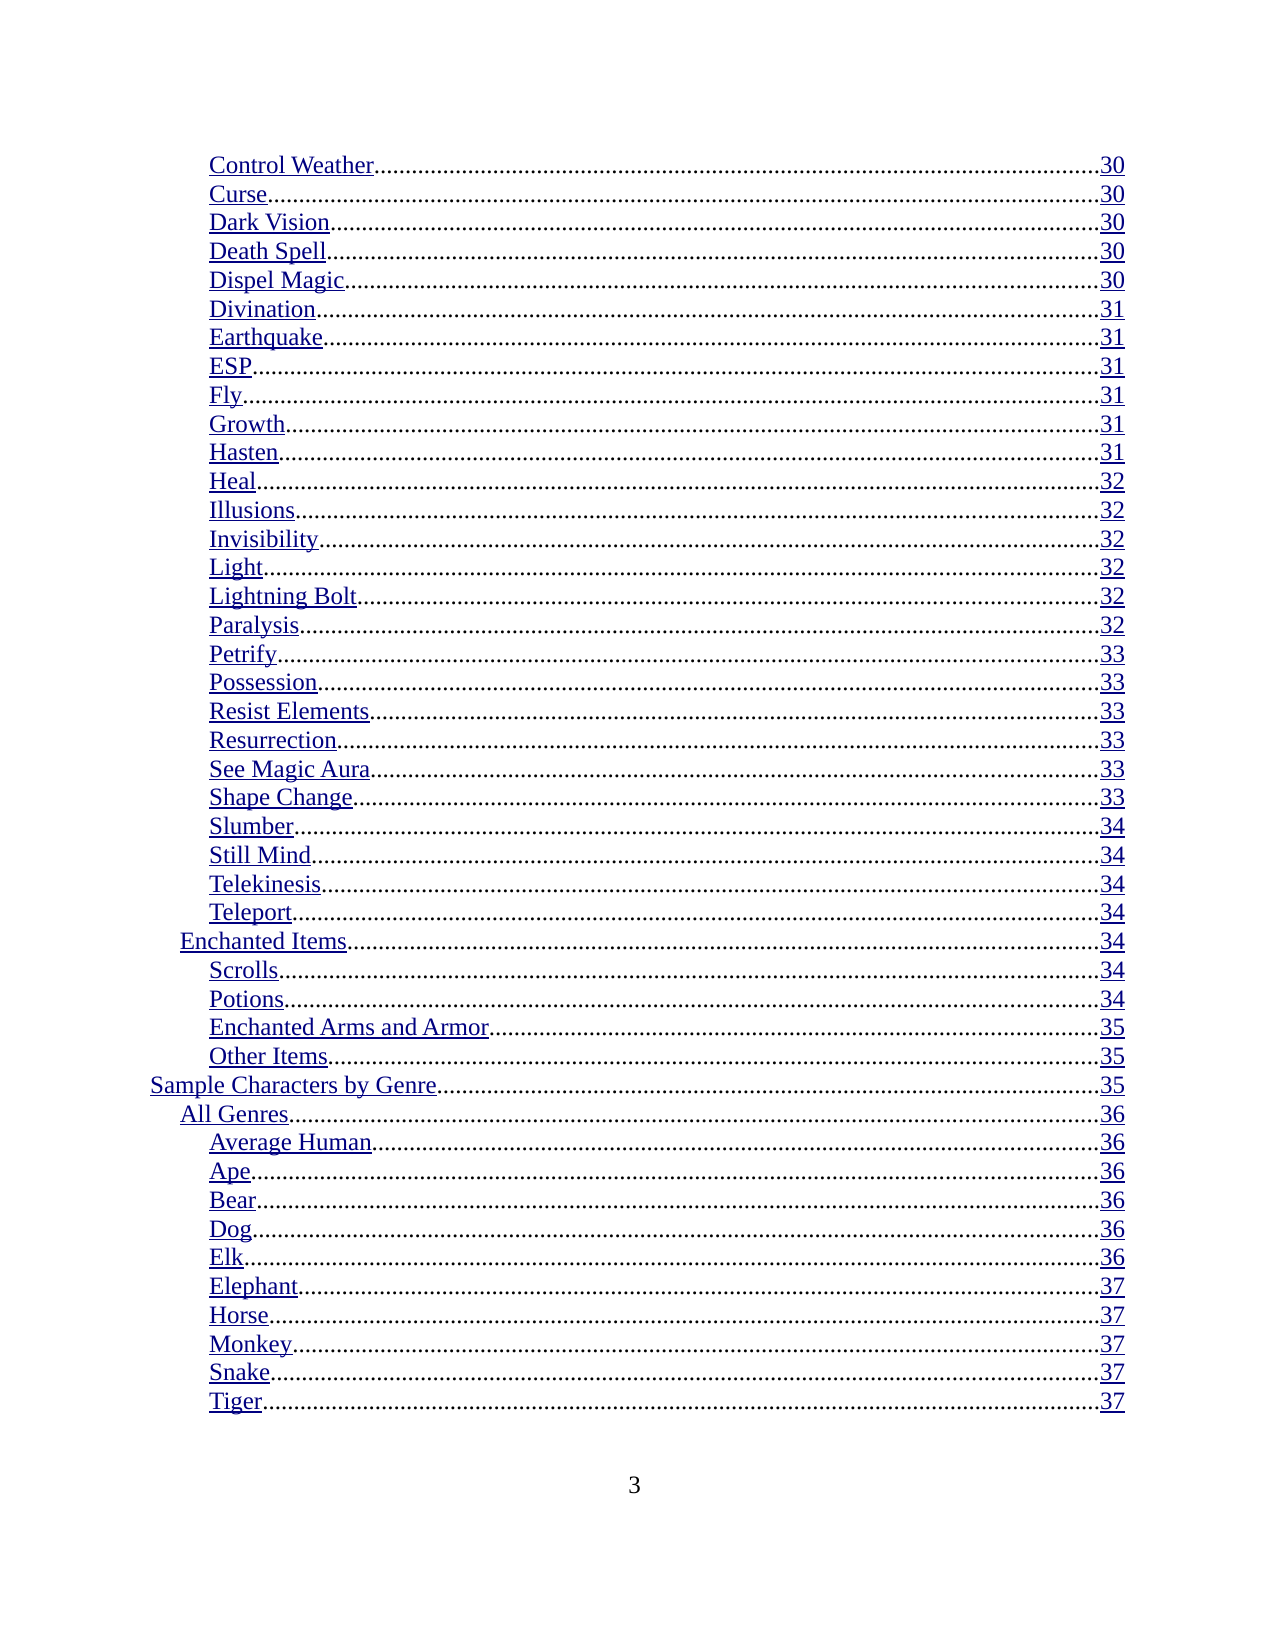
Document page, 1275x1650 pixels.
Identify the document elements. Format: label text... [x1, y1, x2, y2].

text Resurrection 33 [209, 725, 1125, 754]
text See Magic Aura 33 [209, 754, 1125, 782]
text Other Items 35 [209, 1041, 1125, 1070]
text Dog 36 [209, 1214, 1125, 1242]
text Teleport 34 [209, 897, 1125, 926]
text Illusions 32 [209, 495, 1125, 524]
text Telekinesis 34 [209, 869, 1125, 897]
text Paralysis 32 [209, 610, 1125, 639]
text All Genres 36 [179, 1099, 1125, 1127]
text Invisibility 32 [209, 524, 1125, 552]
text Tiger 37 [209, 1386, 1125, 1415]
text Snake 37 [209, 1357, 1125, 1386]
text Elk 36 [209, 1242, 1125, 1271]
text Monkey 37 [209, 1329, 1125, 1357]
text Dark Vision 30 [209, 207, 1125, 236]
text Ape 36 [209, 1156, 1125, 1185]
text Earthquake 31 [209, 322, 1125, 351]
text Bear 36 [209, 1185, 1125, 1214]
text Petrify 33 [209, 639, 1125, 667]
text Slumber 34 [209, 811, 1125, 840]
text Elephant 37 [209, 1271, 1125, 1300]
text Horse 37 [209, 1300, 1125, 1329]
text Dispel Magic 30 [209, 265, 1125, 294]
text Potions 34 [209, 984, 1125, 1012]
text Still Mind 34 [209, 840, 1125, 869]
text Light 32 [209, 552, 1125, 581]
text Possession 33 [209, 667, 1125, 696]
text Fly 31 [209, 380, 1125, 409]
text Heal 32 [209, 466, 1125, 495]
text Average Human 36 [209, 1127, 1125, 1156]
text Resist Elements 33 [209, 696, 1125, 725]
text Lightning Bolt 32 [209, 581, 1125, 610]
text Enchanted Items 34 [179, 926, 1125, 955]
text Divination 31 [209, 294, 1125, 322]
text Growth 31 [209, 409, 1125, 437]
text Curse 30 [209, 179, 1125, 207]
text Sample Characters by Genre 35 [150, 1070, 1125, 1099]
text Control Weather 30 [209, 150, 1125, 179]
text Scrolls 34 [209, 955, 1125, 984]
text Shape Change 33 [209, 782, 1125, 811]
text Death Spell 30 [209, 236, 1125, 265]
text ESP 31 [209, 351, 1125, 380]
text Hasten 31 [209, 437, 1125, 466]
text Enchanted Arms and Armor 35 [209, 1012, 1125, 1041]
